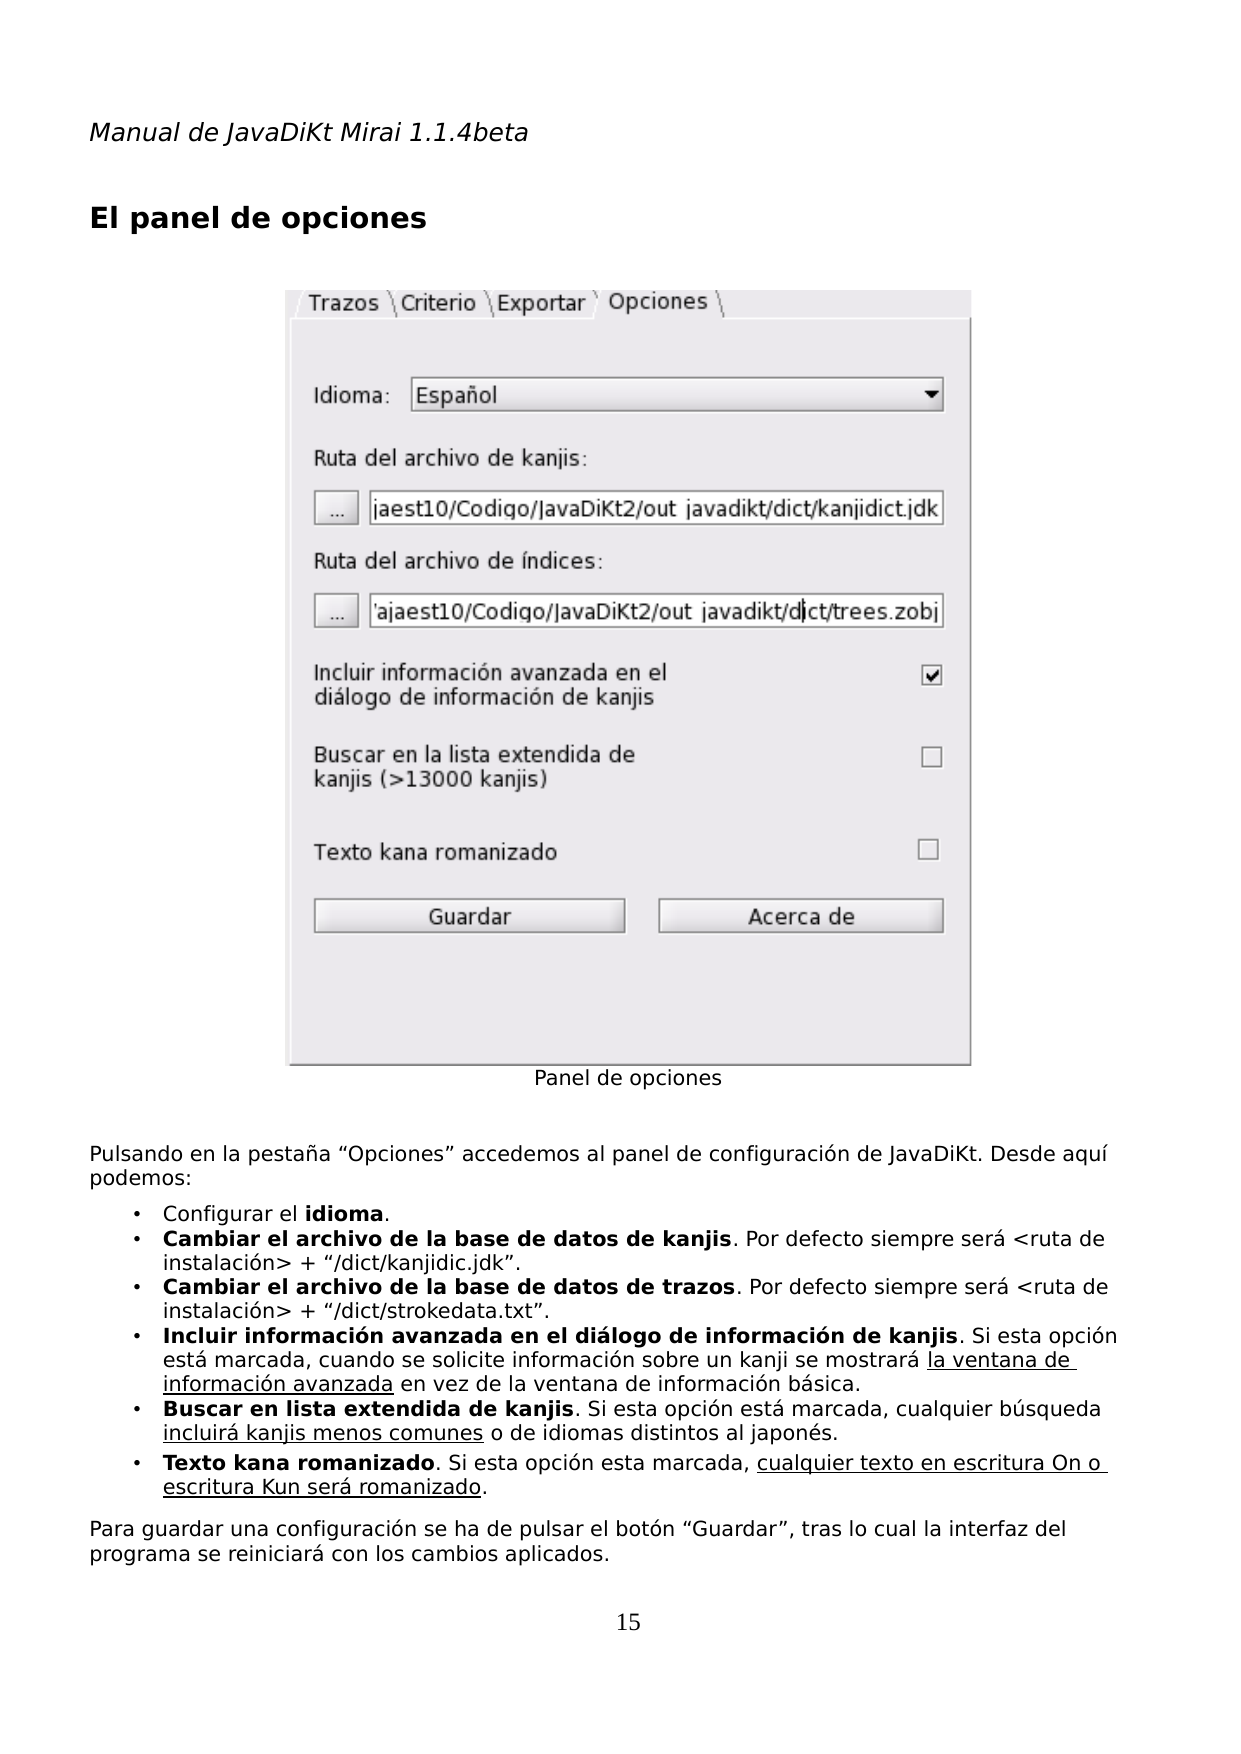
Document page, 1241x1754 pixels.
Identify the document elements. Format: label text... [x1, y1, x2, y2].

text Panel de opciones [89, 296, 1167, 1090]
subtitle El panel de opciones [89, 202, 1167, 236]
list Configurar el idioma. [133, 1202, 1167, 1227]
list Texto kana romanizado. Si esta opción esta marcada, cualquier texto en escritura On o escritura Kun será romanizado. [133, 1451, 1167, 1500]
text Para guardar una configuración se ha de pulsar el botón “Guardar”, tras lo cual la interfaz del programa se reiniciará con los cambios aplicados. [89, 1517, 1167, 1566]
text Pulsando en la pestaña “Opciones” accedemos al panel de configuración de JavaDiKt. Desde aquí podemos: [89, 1142, 1167, 1191]
list Incluir información avanzada en el diálogo de información de kanjis. Si esta opción está marcada, cuando se solicite información sobre un kanji se mostrará la ventana de información avanzada en vez de la ventana de información básica. [133, 1324, 1167, 1397]
list Cambiar el archivo de la base de datos de trazos. Por defecto siempre será <ruta de instalación> + “/dict/strokedata.txt”. [133, 1275, 1167, 1324]
list Cambiar el archivo de la base de datos de kanjis. Por defecto siempre será <ruta de instalación> + “/dict/kanjidic.jdk”. [133, 1227, 1167, 1275]
list Buscar en lista extendida de kanjis. Si esta opción está marcada, cualquier búsqueda incluirá kanjis menos comunes o de idiomas distintos al japonés. [133, 1397, 1167, 1445]
picture [285, 290, 972, 1066]
